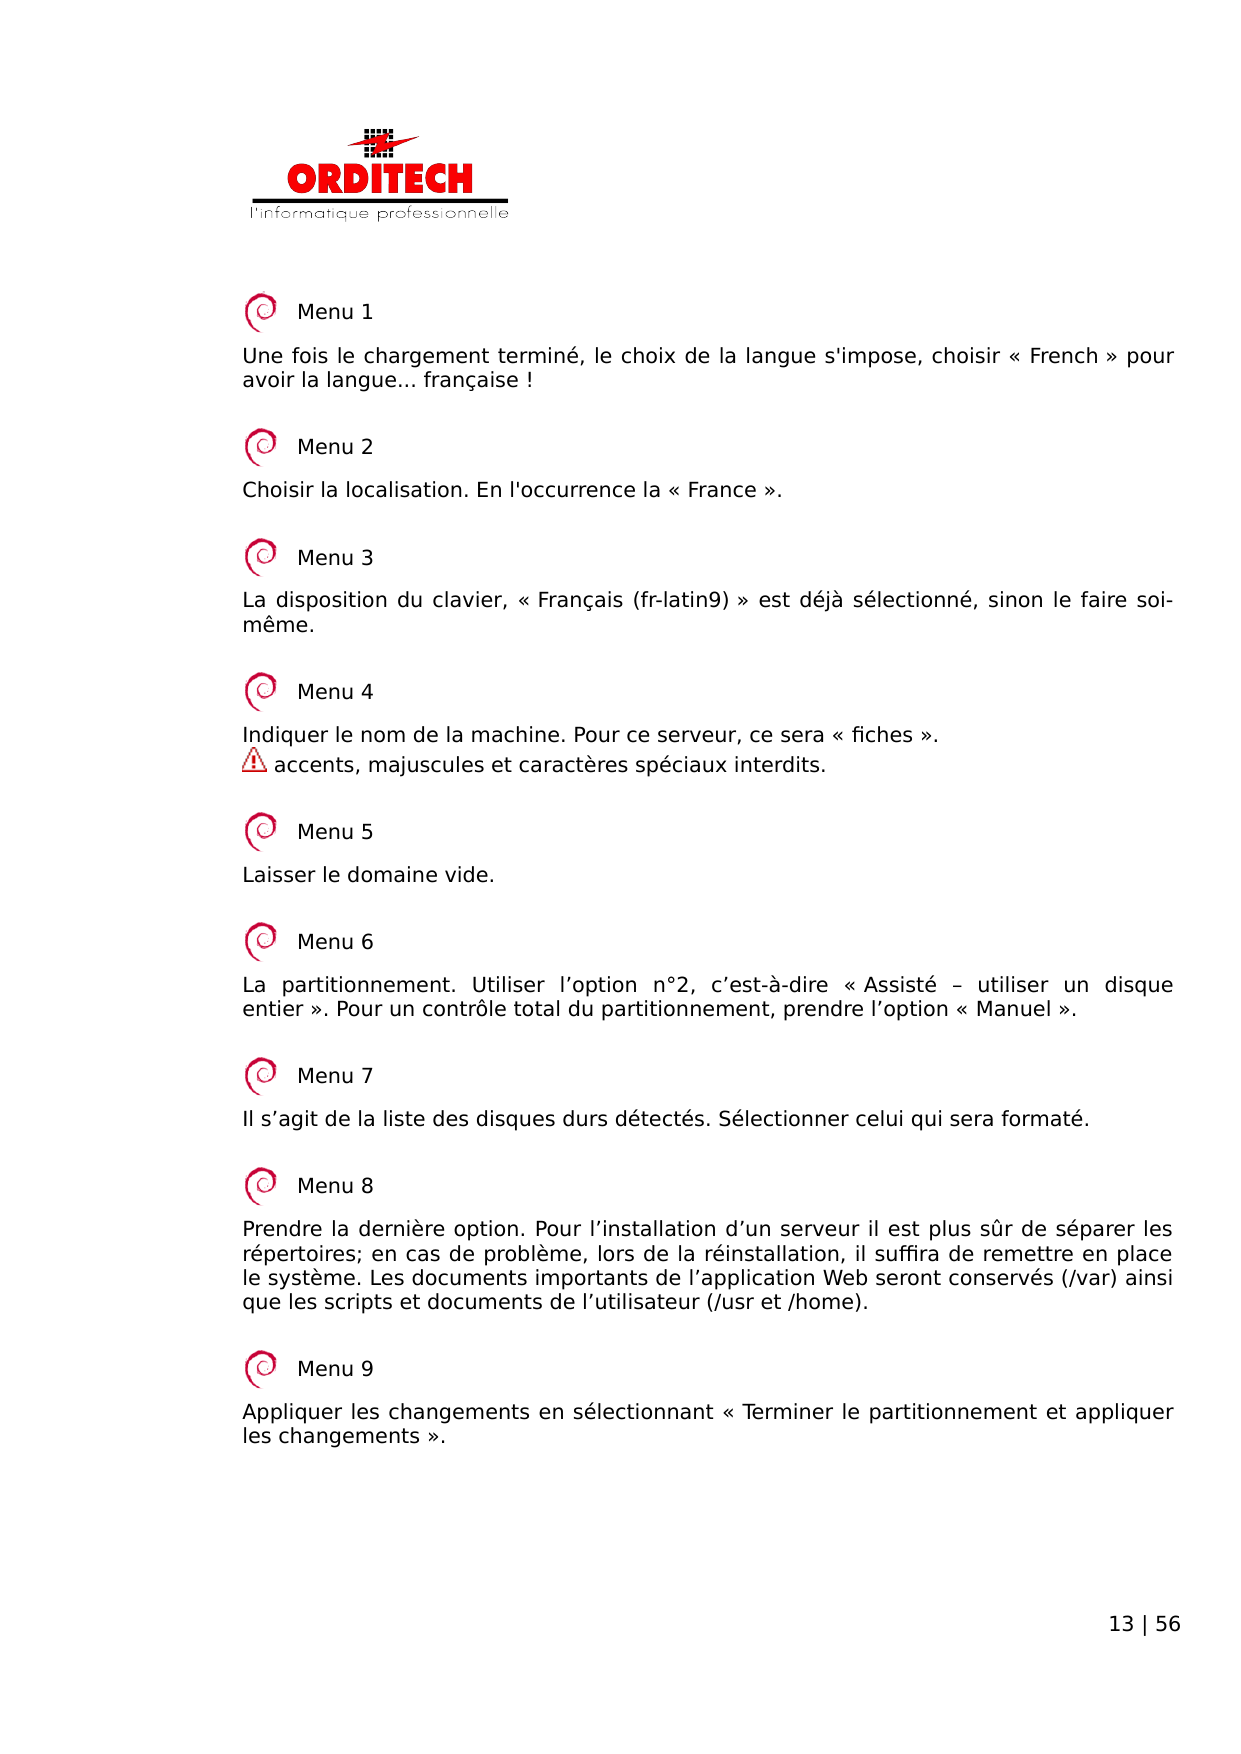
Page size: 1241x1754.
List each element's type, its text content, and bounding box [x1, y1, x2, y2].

picture [242, 747, 267, 772]
table_header [236, 286, 291, 338]
picture [236, 118, 527, 232]
picture [242, 812, 281, 852]
table_cell [236, 1345, 291, 1394]
table_cell [236, 917, 291, 967]
table_cell Menu 8 [291, 1162, 1180, 1212]
picture [242, 1167, 281, 1206]
table_cell Il s’agit de la liste des disques durs détectés. Sélectionner celui qui sera formaté. [236, 1102, 1180, 1162]
picture [242, 672, 281, 712]
table_cell [236, 423, 291, 473]
table_cell Menu 3 [291, 533, 1180, 583]
picture [242, 538, 281, 577]
picture [242, 922, 281, 962]
table_cell Appliquer les changements en sélectionnant « Terminer le partitionnement et appliquer les changements ». [236, 1395, 1180, 1454]
table_cell Prendre la dernière option. Pour l’installation d’un serveur il est plus sûr de séparer les répertoires; en cas de problème, lors de la réinstallation, il suffira de remettre en place le système. Les documents importants de l’application Web seront conservés (/var) ainsi que les scripts et documents de l’utilisateur (/usr et /home). [236, 1212, 1180, 1344]
picture [242, 1350, 281, 1389]
picture [242, 291, 281, 333]
picture [242, 428, 281, 467]
table_cell Indiquer le nom de la machine. Pour ce serveur, ce sera « fiches ». accents, majuscules et caractères spéciaux interdits. [236, 717, 1180, 807]
picture [242, 1057, 281, 1096]
table_cell Menu 4 [291, 667, 1180, 717]
table_cell Laisser le domaine vide. [236, 857, 1180, 917]
table_cell Menu 6 [291, 917, 1180, 967]
table_cell Choisir la localisation. En l'occurrence la « France ». [236, 473, 1180, 533]
table_cell Menu 2 [291, 423, 1180, 473]
table_cell Menu 5 [291, 807, 1180, 857]
table_cell Une fois le chargement terminé, le choix de la langue s'impose, choisir « French » pour avoir la langue... française ! [236, 338, 1180, 422]
table_cell Menu 9 [291, 1345, 1180, 1394]
table_header Menu 1 [291, 286, 1180, 338]
table_cell La partitionnement. Utiliser l’option n°2, c’est-à-dire « Assisté – utiliser un disque entier ». Pour un contrôle total du partitionnement, prendre l’option « Manuel ». [236, 967, 1180, 1051]
table_cell Menu 7 [291, 1051, 1180, 1102]
table_cell [236, 1051, 291, 1102]
table_cell [236, 533, 291, 583]
table_cell La disposition du clavier, « Français (fr-latin9) » est déjà sélectionné, sinon le faire soi-même. [236, 583, 1180, 667]
table_cell [236, 667, 291, 717]
table_cell [236, 1162, 291, 1212]
table_cell [236, 807, 291, 857]
